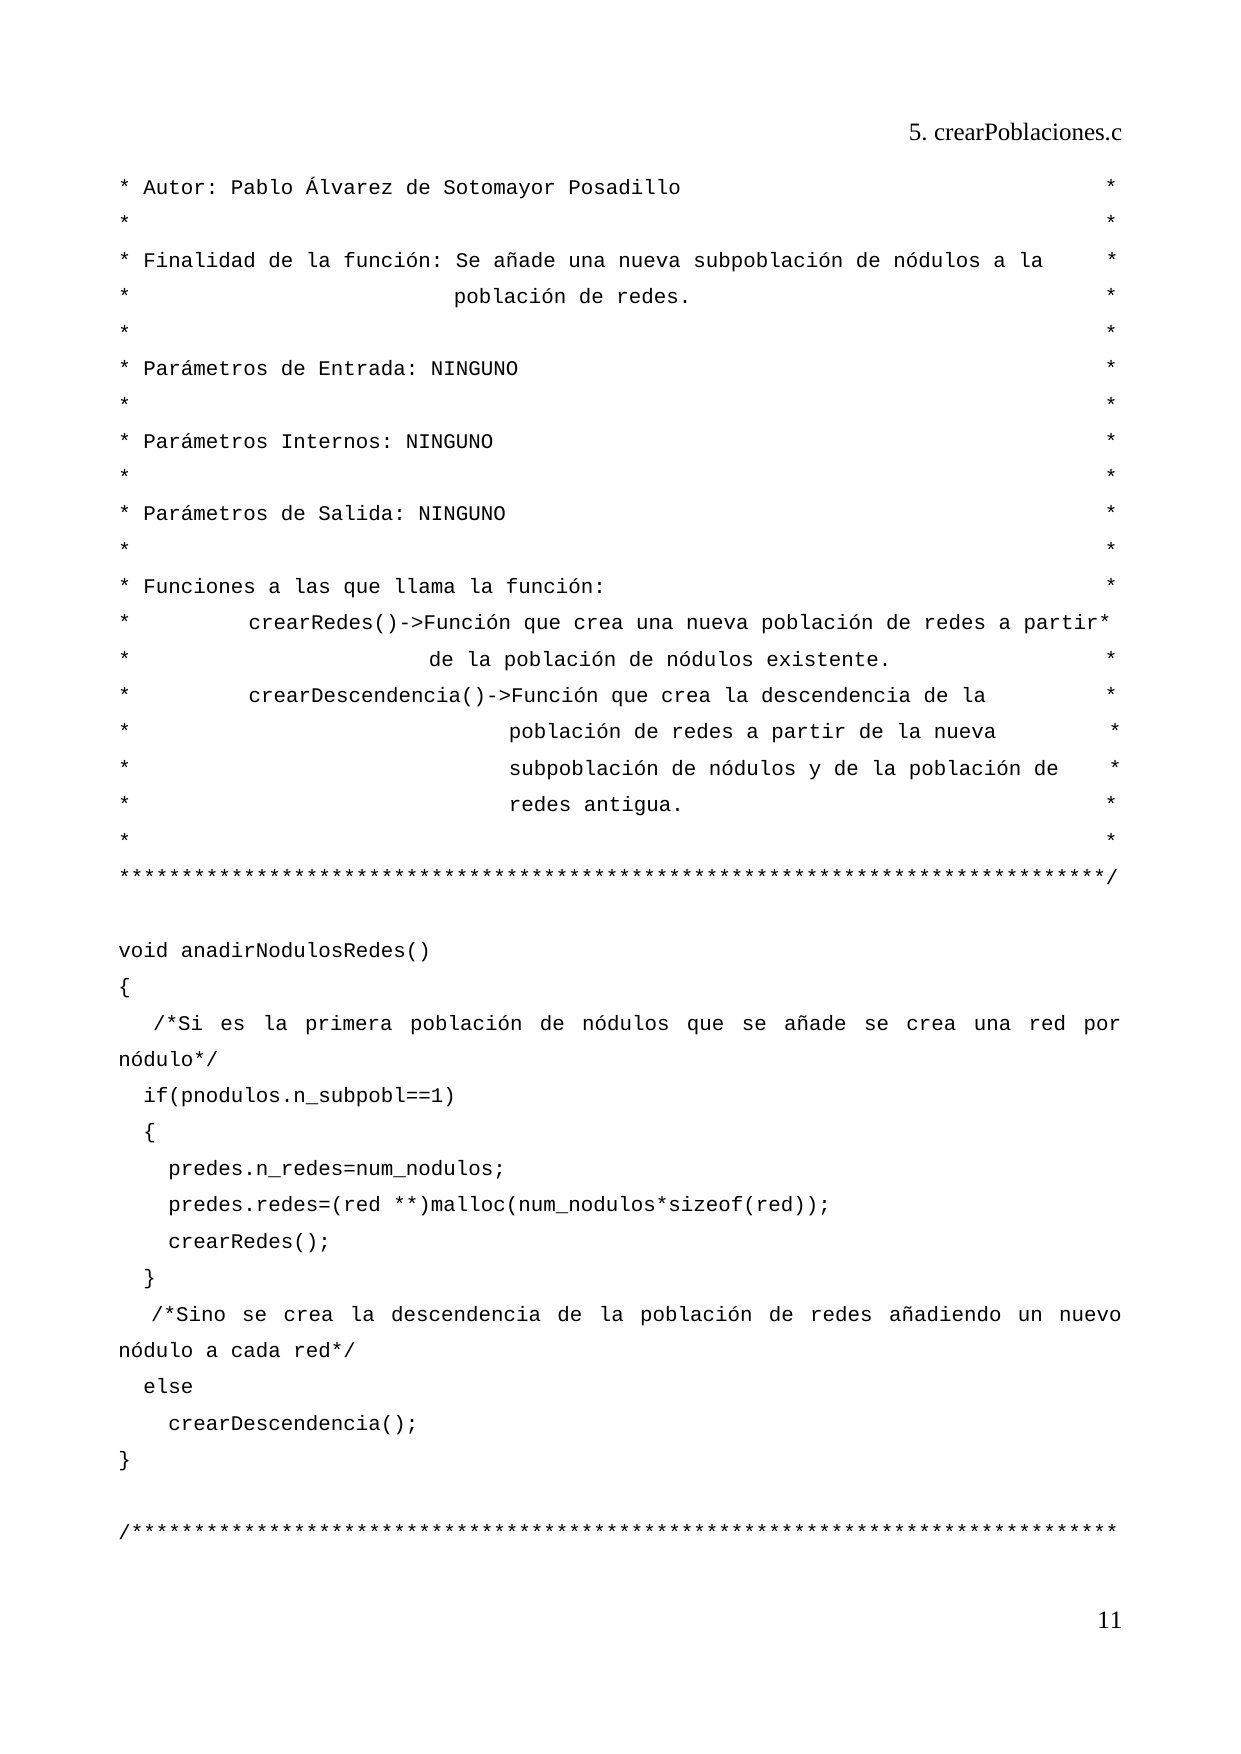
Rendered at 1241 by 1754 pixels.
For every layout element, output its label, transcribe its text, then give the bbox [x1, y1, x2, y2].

text /*Si es la primera población de nódulos que se añade se crea una red por nódulo*/ [118, 1012, 1122, 1072]
text /*Sino se crea la descendencia de la población de redes añadiendo un nuevo nódulo a cada red*/ [118, 1304, 1122, 1363]
text predes.redes=(red **)malloc(num_nodulos*sizeof(red)); [118, 1194, 1122, 1218]
text * * [118, 539, 1122, 563]
text * crearDescendencia()->Función que crea la descendencia de la * [118, 685, 1122, 709]
text * crearRedes()->Función que crea una nueva población de redes a partir* [118, 612, 1122, 636]
text * subpoblación de nódulos y de la población de * [118, 758, 1122, 782]
text crearRedes(); [118, 1231, 1122, 1255]
text * población de redes. * [118, 286, 1122, 310]
text } [118, 1267, 1122, 1291]
text * población de redes a partir de la nueva * [118, 721, 1122, 745]
text * redes antigua. * [118, 794, 1122, 818]
text * Parámetros Internos: NINGUNO * [118, 431, 1122, 455]
text else [118, 1376, 1122, 1400]
text { [118, 976, 1122, 1000]
text * * [118, 467, 1122, 491]
text if(pnodulos.n_subpobl==1) [118, 1085, 1122, 1109]
text } [118, 1449, 1122, 1473]
text * * [118, 395, 1122, 419]
text * * [118, 213, 1122, 237]
text *******************************************************************************/ [118, 867, 1122, 891]
text * Finalidad de la función: Se añade una nueva subpoblación de nódulos a la * [118, 249, 1122, 273]
text * * [118, 322, 1122, 346]
text * Funciones a las que llama la función: * [118, 576, 1122, 599]
text * * [118, 831, 1122, 855]
text crearDescendencia(); [118, 1412, 1122, 1436]
text /******************************************************************************* [118, 1522, 1122, 1546]
text * Parámetros de Entrada: NINGUNO * [118, 358, 1122, 382]
text * Autor: Pablo Álvarez de Sotomayor Posadillo * [118, 177, 1122, 201]
text predes.n_redes=num_nodulos; [118, 1158, 1122, 1182]
text void anadirNodulosRedes() [118, 939, 1122, 963]
text { [118, 1121, 1122, 1145]
text * de la población de nódulos existente. * [118, 648, 1122, 672]
text * Parámetros de Salida: NINGUNO * [118, 503, 1122, 527]
